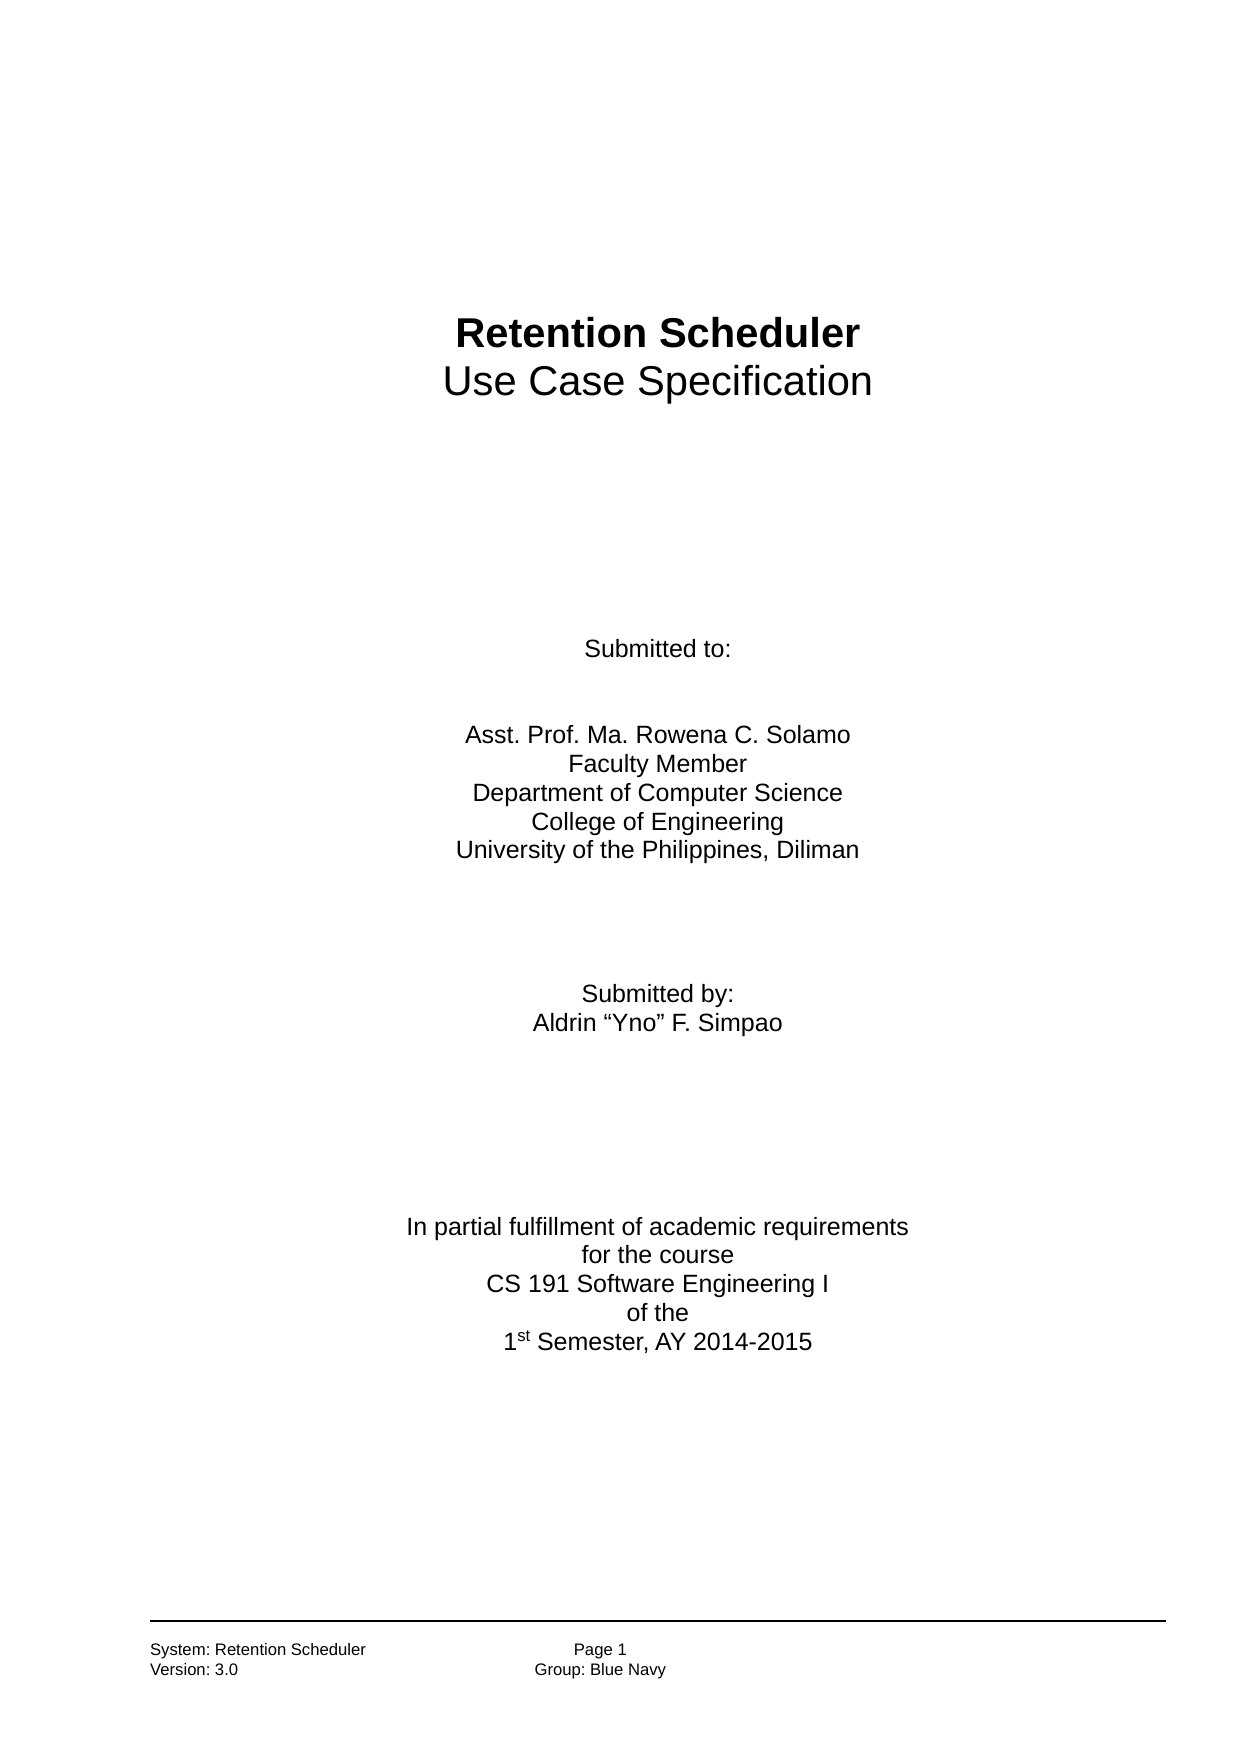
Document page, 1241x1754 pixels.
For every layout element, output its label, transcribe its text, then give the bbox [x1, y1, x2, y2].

text Retention Scheduler [150, 308, 1166, 356]
text In partial fulfillment of academic requirements [150, 1211, 1166, 1240]
text Faculty Member [150, 749, 1166, 778]
text Asst. Prof. Ma. Rowena C. Solamo [150, 720, 1166, 749]
subtitle 1st Semester, AY 2014-2015 [150, 1326, 1166, 1414]
text for the course [150, 1240, 1166, 1269]
text Department of Computer Science [150, 778, 1166, 806]
text Submitted to: [150, 634, 1166, 663]
text College of Engineering [150, 806, 1166, 835]
text Submitted by: [150, 979, 1166, 1008]
text CS 191 Software Engineering I [150, 1269, 1166, 1298]
text University of the Philippines, Diliman [150, 835, 1166, 864]
text of the [150, 1298, 1166, 1326]
text Aldrin “Yno” F. Simpao [150, 1008, 1166, 1036]
text Use Case Specification [150, 356, 1166, 404]
